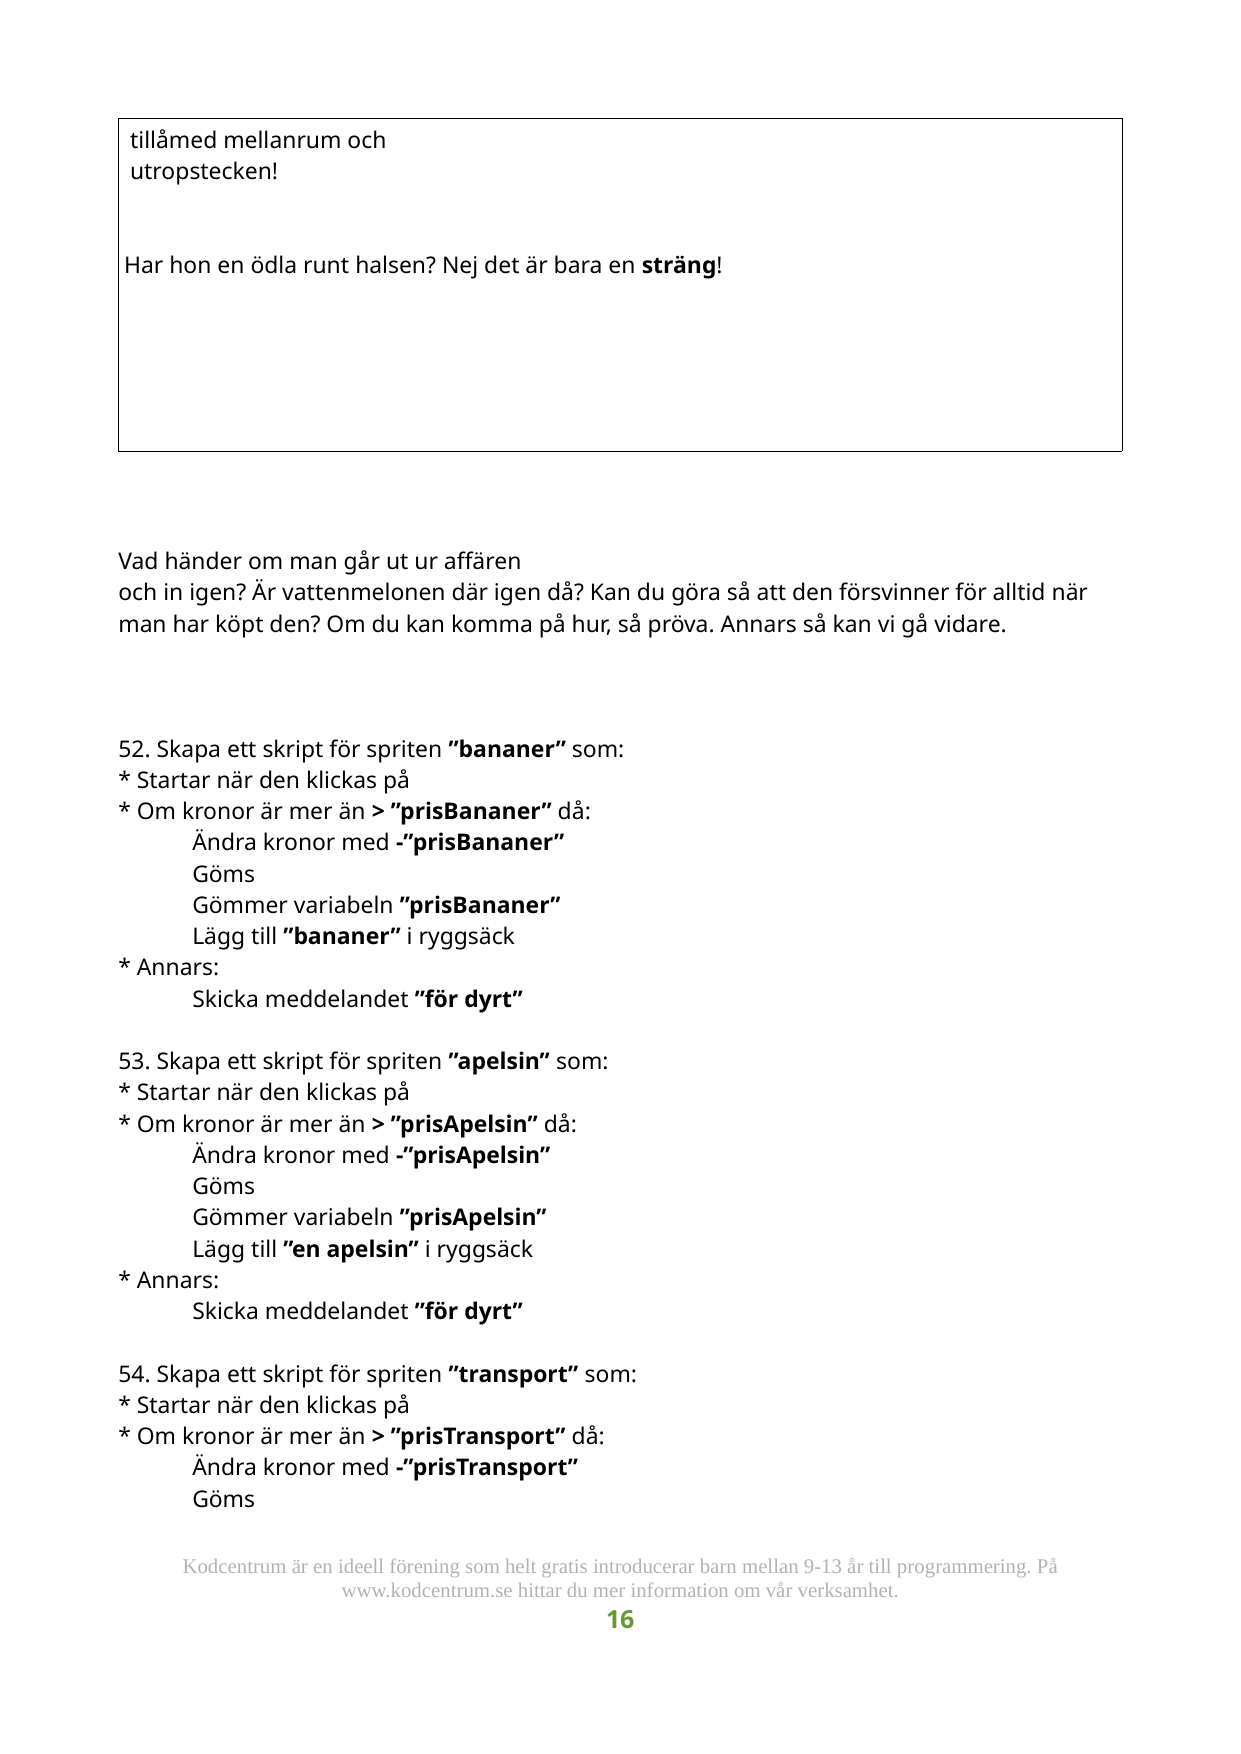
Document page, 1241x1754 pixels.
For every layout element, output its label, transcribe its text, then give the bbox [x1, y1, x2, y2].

text * Startar när den klickas på [118, 1389, 1122, 1420]
text Göms [118, 1482, 1122, 1514]
text * Annars: [118, 1264, 1122, 1295]
text * Om kronor är mer än > ”prisBananer” då: [118, 795, 1122, 826]
table_header 51. Klicka på ”visa listor”-knappen i spelet och se om strängen ”en vattenmelon” hamnade i ryggsäcken! En Sträng är en variabel som inte har nummer, utan text istället. Det är ungefär som en sträng med pärlor på. En sträng kan innehålla både stora bokstäver och små bokstäver, tillåmed mellanrum och utropstecken! Har hon en ödla runt halsen? Nej det är bara en sträng! [119, 119, 1122, 451]
text * Startar när den klickas på [118, 1076, 1122, 1107]
text Göms [118, 857, 1122, 889]
text Ändra kronor med -”prisTransport” [118, 1451, 1122, 1482]
text Skicka meddelandet ”för dyrt” [118, 1295, 1122, 1326]
text Gömmer variabeln ”prisApelsin” [118, 1201, 1122, 1232]
text Ändra kronor med -”prisBananer” [118, 826, 1122, 857]
text Vad händer om man går ut ur affären [118, 545, 1122, 576]
text * Om kronor är mer än > ”prisApelsin” då: [118, 1107, 1122, 1139]
text * Om kronor är mer än > ”prisTransport” då: [118, 1420, 1122, 1451]
text 54. Skapa ett skript för spriten ”transport” som: [118, 1357, 1122, 1389]
text Ändra kronor med -”prisApelsin” [118, 1139, 1122, 1170]
text Skicka meddelandet ”för dyrt” [118, 982, 1122, 1014]
text Göms [118, 1170, 1122, 1201]
text Lägg till ”bananer” i ryggsäck [118, 920, 1122, 951]
text * Annars: [118, 951, 1122, 982]
text och in igen? Är vattenmelonen där igen då? Kan du göra så att den försvinner för alltid när man har köpt den? Om du kan komma på hur, så pröva. Annars så kan vi gå vidare. [118, 576, 1122, 639]
text 53. Skapa ett skript för spriten ”apelsin” som: [118, 1045, 1122, 1076]
text 52. Skapa ett skript för spriten ”bananer” som: [118, 732, 1122, 764]
text Lägg till ”en apelsin” i ryggsäck [118, 1232, 1122, 1264]
text Gömmer variabeln ”prisBananer” [118, 889, 1122, 920]
text * Startar när den klickas på [118, 764, 1122, 795]
